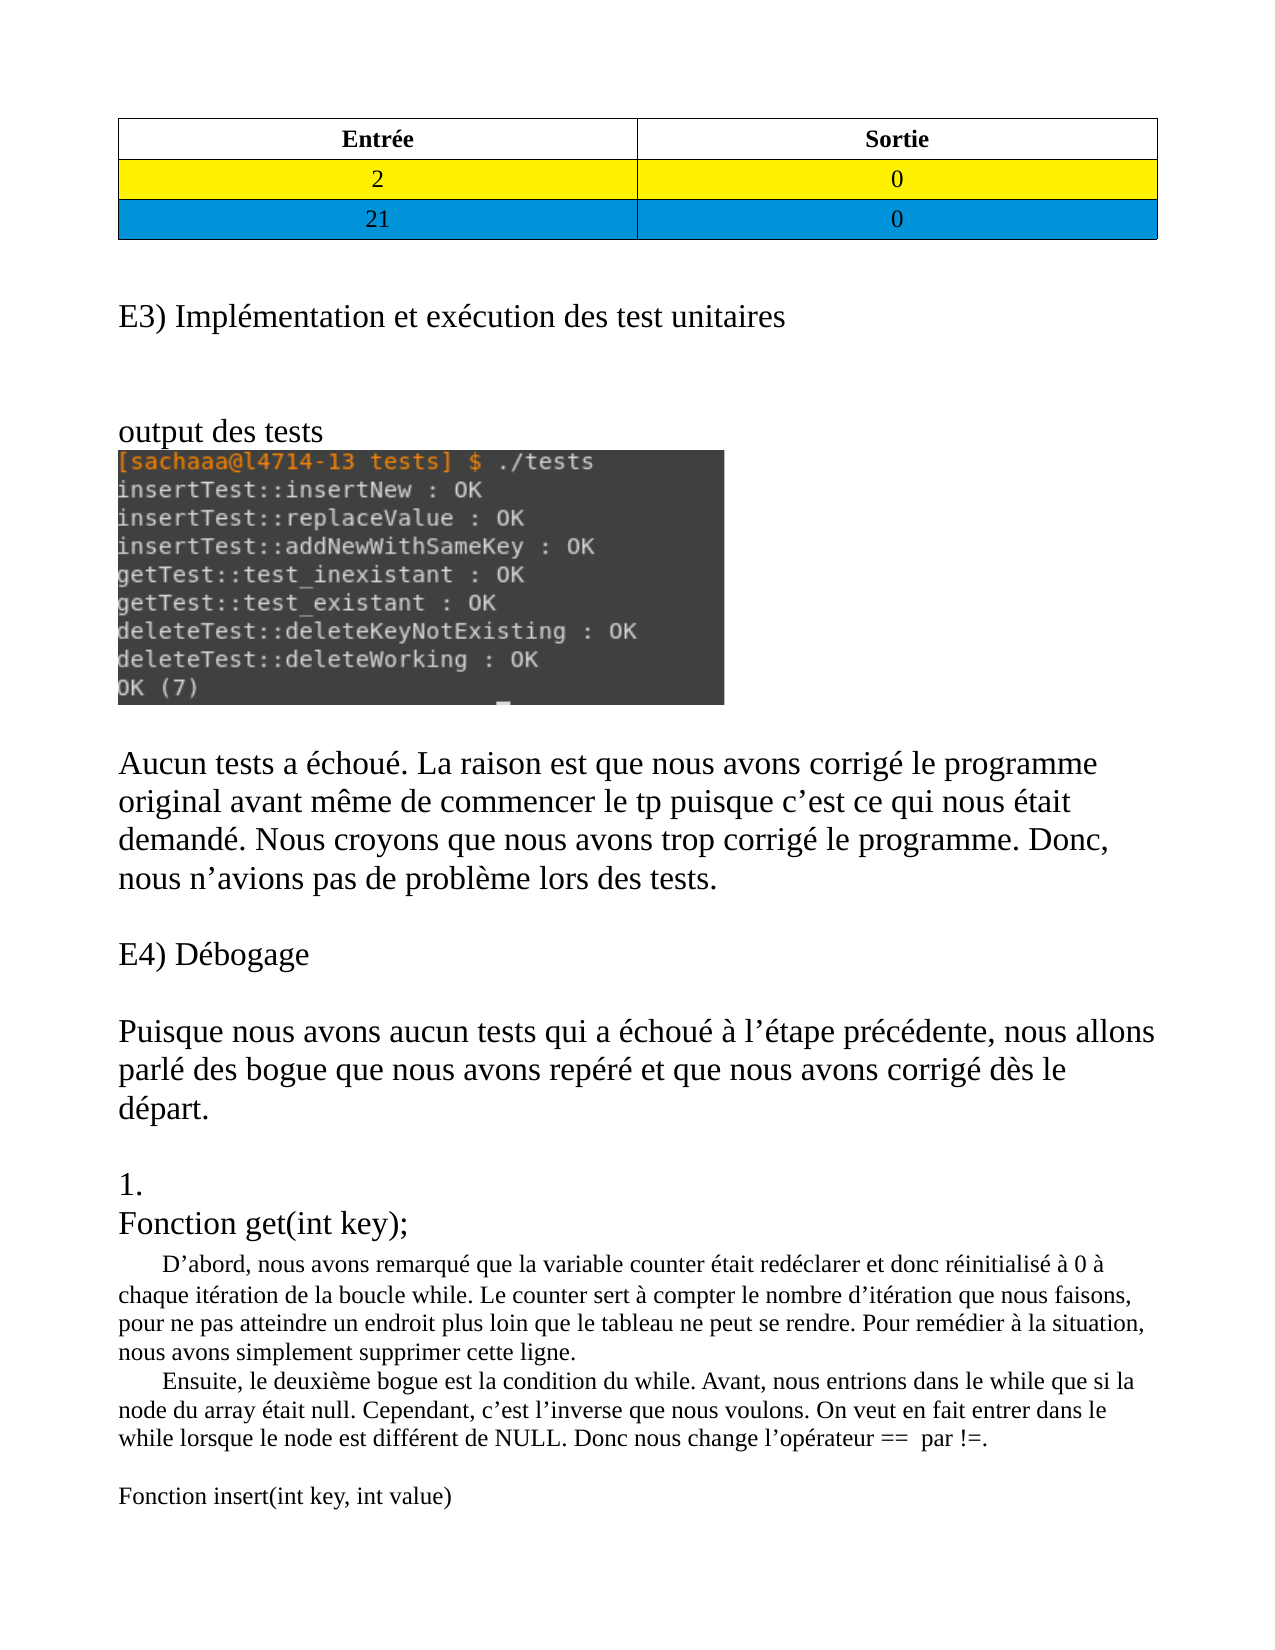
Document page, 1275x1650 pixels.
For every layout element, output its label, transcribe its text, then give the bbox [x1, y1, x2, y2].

text E4) Débogage [118, 935, 1157, 973]
text Aucun tests a échoué. La raison est que nous avons corrigé le programme original avant même de commencer le tp puisque c’est ce qui nous était demandé. Nous croyons que nous avons trop corrigé le programme. Donc, nous n’avions pas de problème lors des tests. [118, 743, 1157, 896]
table_header Sortie [638, 119, 1157, 158]
text D’abord, nous avons remarqué que la variable counter était redéclarer et donc réinitialisé à 0 à chaque itération de la boucle while. Le counter sert à compter le nombre d’itération que nous faisons, pour ne pas atteindre un endroit plus loin que le tableau ne peut se rendre. Pour remédier à la situation, nous avons simplement supprimer cette ligne. [118, 1241, 1157, 1366]
text Fonction get(int key); [118, 1203, 1157, 1241]
text E3) Implémentation et exécution des test unitaires [118, 297, 1157, 335]
table_cell 0 [638, 200, 1157, 239]
text Ensuite, le deuxième bogue est la condition du while. Avant, nous entrions dans le while que si la node du array était null. Cependant, c’est l’inverse que nous voulons. On veut en fait entrer dans le while lorsque le node est différent de NULL. Donc nous change l’opérateur == par !=. [118, 1366, 1157, 1452]
table_header Entrée [119, 119, 637, 158]
text output des tests [118, 412, 1157, 450]
text Puisque nous avons aucun tests qui a échoué à l’étape précédente, nous allons parlé des bogue que nous avons repéré et que nous avons corrigé dès le départ. [118, 1011, 1157, 1126]
table_cell 21 [119, 200, 637, 239]
table_cell 0 [638, 160, 1157, 199]
table_cell 2 [119, 160, 637, 199]
text Fonction insert(int key, int value) [118, 1481, 1157, 1510]
text 1. [118, 1165, 1157, 1203]
picture [118, 450, 725, 705]
